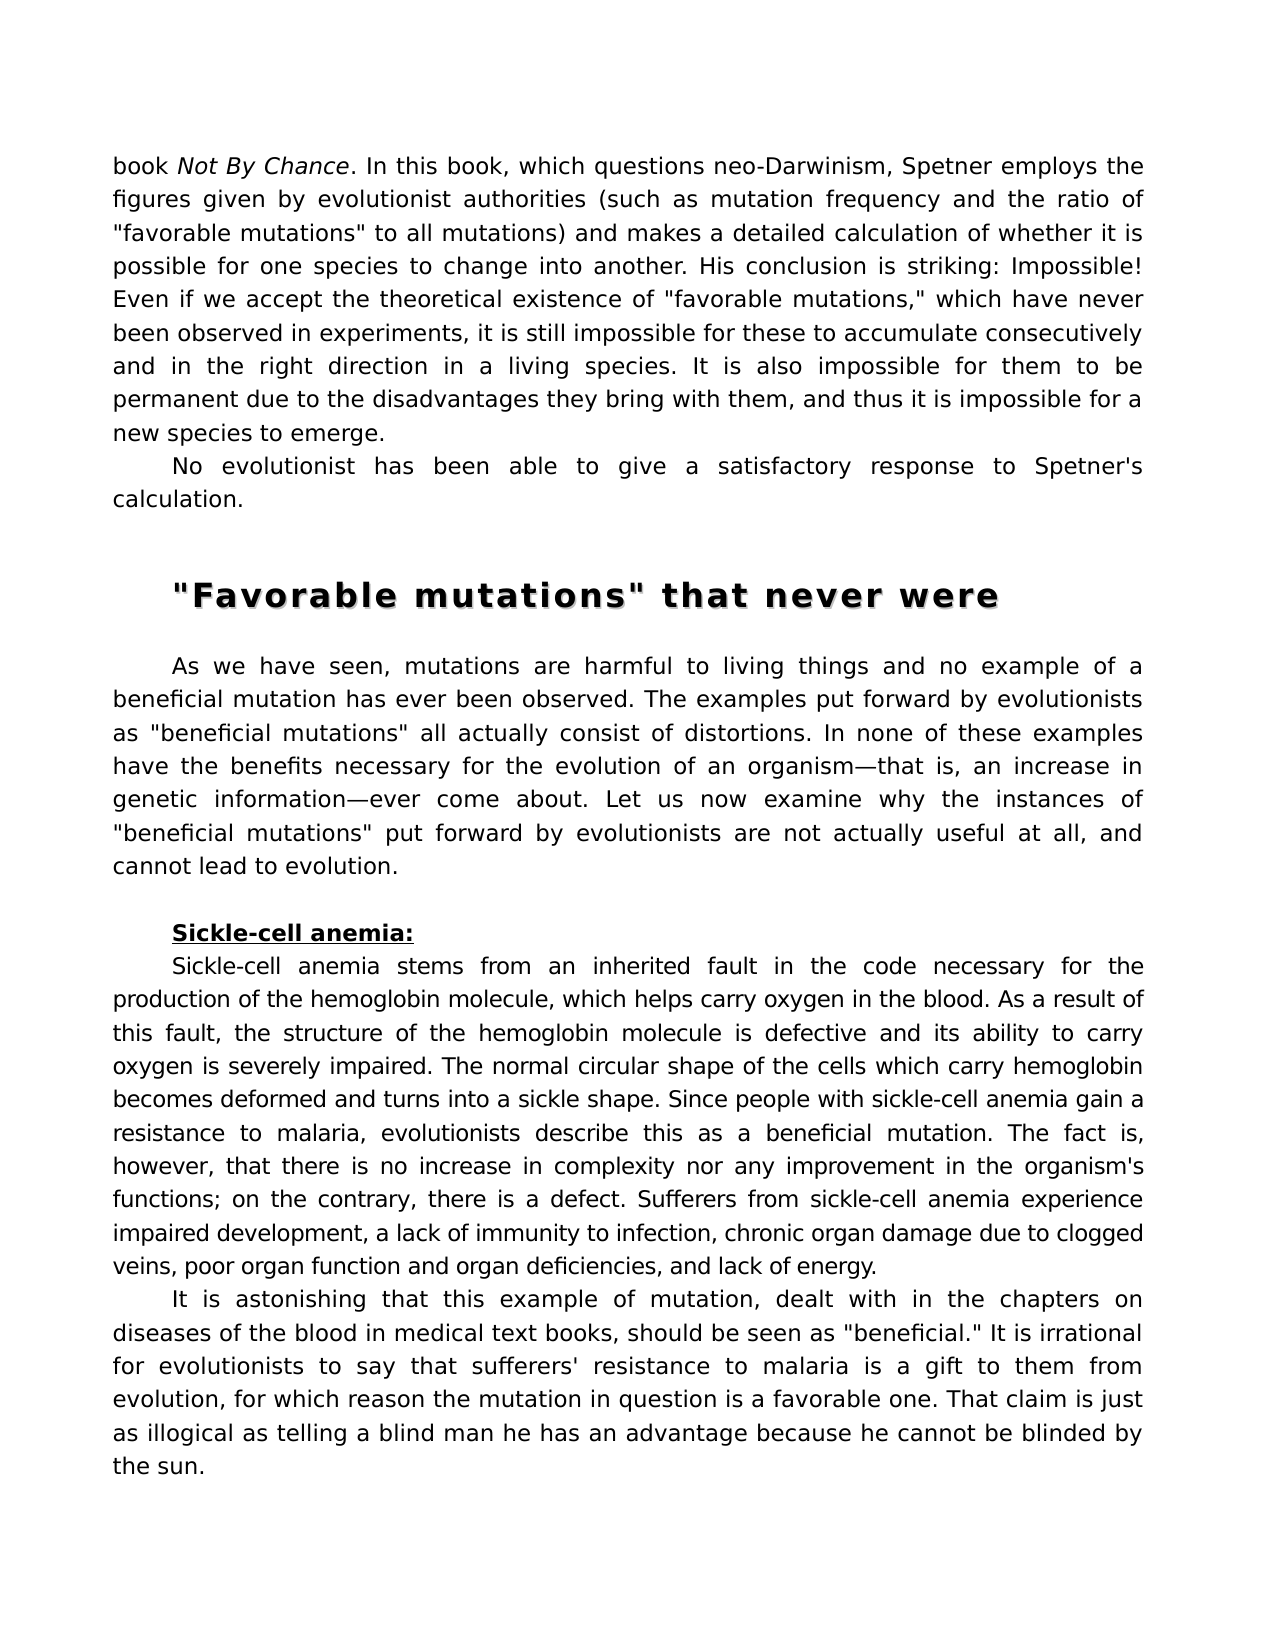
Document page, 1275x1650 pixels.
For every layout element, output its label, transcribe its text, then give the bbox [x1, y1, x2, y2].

text No evolutionist has been able to give a satisfactory response to Spetner's calculation. [112, 448, 1145, 514]
text Sickle-cell anemia: [112, 914, 1145, 948]
text "Favorable mutations" that never were [112, 581, 1145, 614]
text It is astonishing that this example of mutation, dealt with in the chapters on diseases of the blood in medical text books, should be seen as "beneficial." It is irrational for evolutionists to say that sufferers' resistance to malaria is a gift to them from evolution, for which reason the mutation in question is a favorable one. That claim is just as illogical as telling a blind man he has an advantage because he cannot be blinded by the sun. [112, 1281, 1145, 1481]
text As we have seen, mutations are harmful to living things and no example of a beneficial mutation has ever been observed. The examples put forward by evolutionists as "beneficial mutations" all actually consist of distortions. In none of these examples have the benefits necessary for the evolution of an organism—that is, an increase in genetic information—ever come about. Let us now examine why the instances of "beneficial mutations" put forward by evolutionists are not actually useful at all, and cannot lead to evolution. [112, 648, 1145, 881]
text Sickle-cell anemia stems from an inherited fault in the code necessary for the production of the hemoglobin molecule, which helps carry oxygen in the blood. As a result of this fault, the structure of the hemoglobin molecule is defective and its ability to carry oxygen is severely impaired. The normal circular shape of the cells which carry hemoglobin becomes deformed and turns into a sickle shape. Since people with sickle-cell anemia gain a resistance to malaria, evolutionists describe this as a beneficial mutation. The fact is, however, that there is no increase in complexity nor any improvement in the organism's functions; on the contrary, there is a defect. Sufferers from sickle-cell anemia experience impaired development, a lack of immunity to infection, chronic organ damage due to clogged veins, poor organ function and organ deficiencies, and lack of energy. [112, 948, 1145, 1281]
text book Not By Chance. In this book, which questions neo-Darwinism, Spetner employs the figures given by evolutionist authorities (such as mutation frequency and the ratio of "favorable mutations" to all mutations) and makes a detailed calculation of whether it is possible for one species to change into another. His conclusion is striking: Impossible! Even if we accept the theoretical existence of "favorable mutations," which have never been observed in experiments, it is still impossible for these to accumulate consecutively and in the right direction in a living species. It is also impossible for them to be permanent due to the disadvantages they bring with them, and thus it is impossible for a new species to emerge. [112, 148, 1145, 448]
